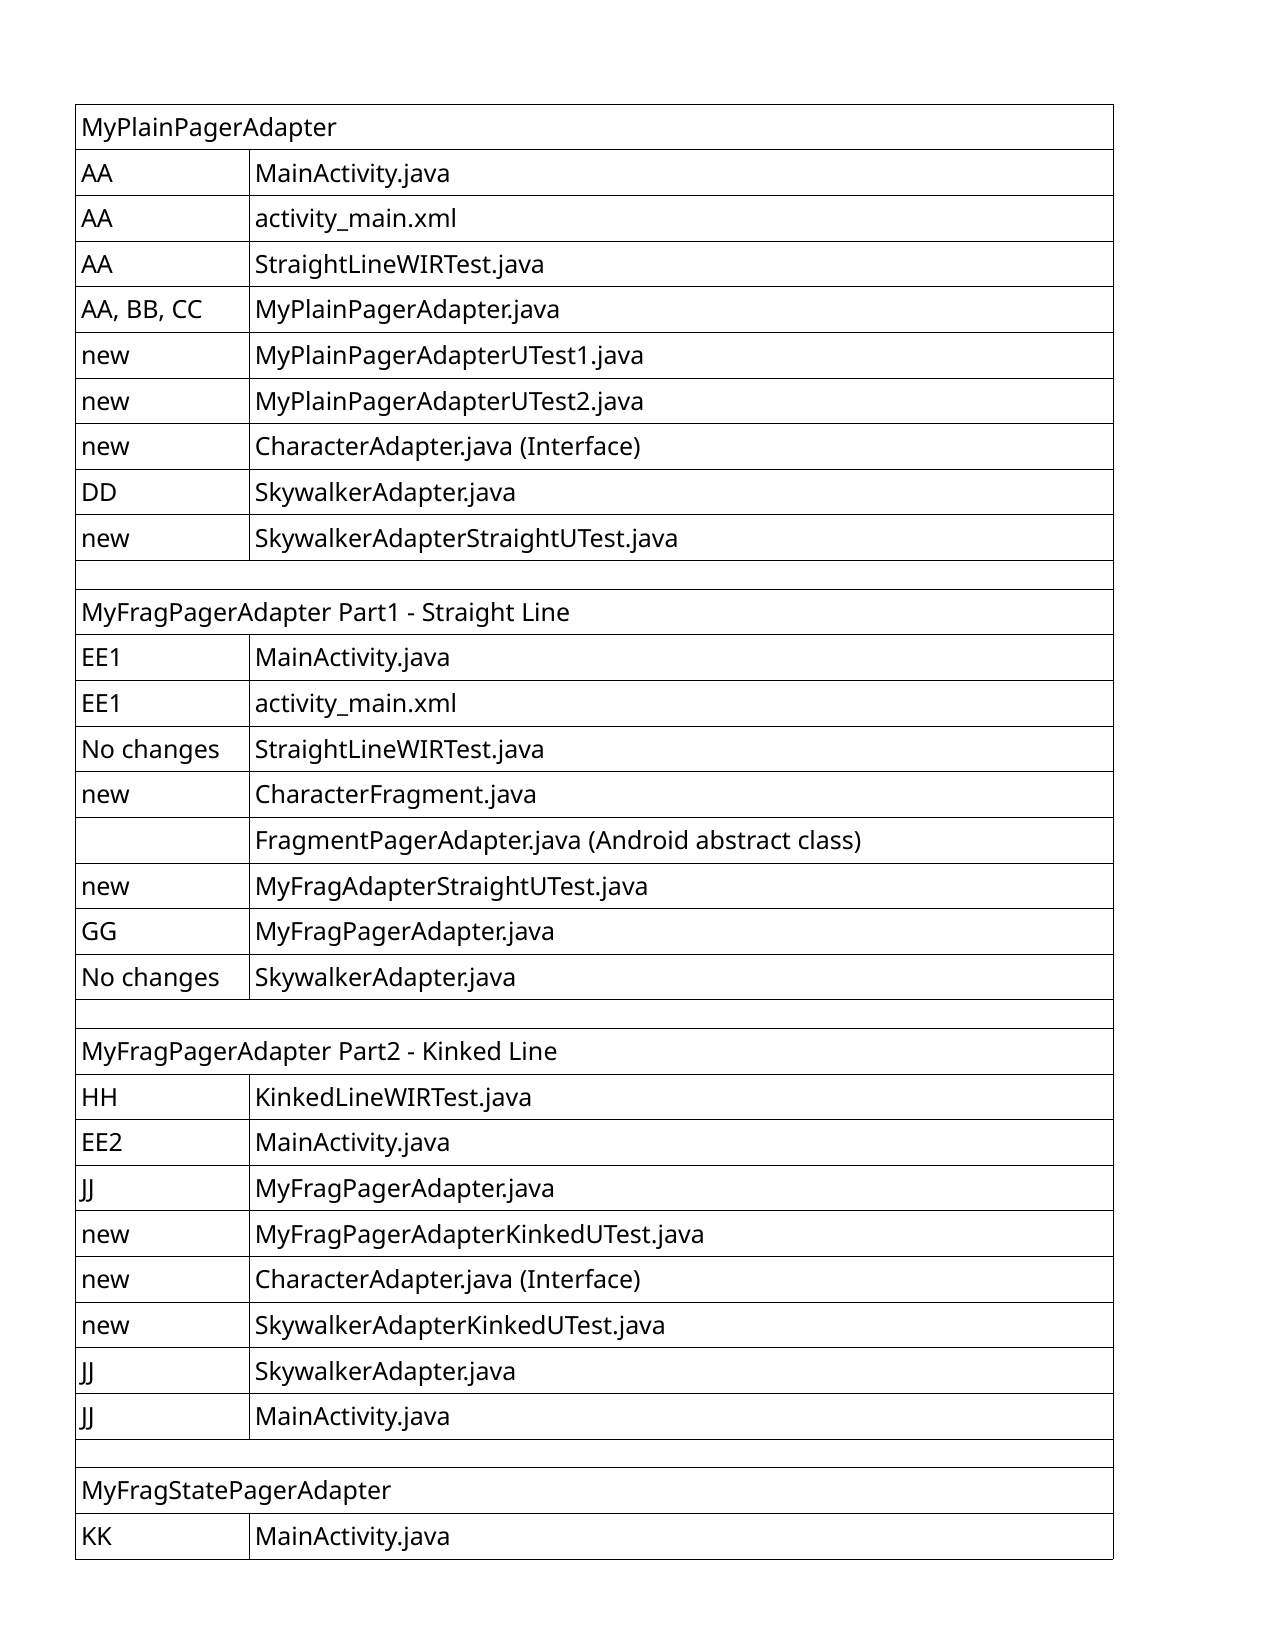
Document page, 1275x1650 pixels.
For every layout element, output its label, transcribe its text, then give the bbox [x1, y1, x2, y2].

table_cell MyPlainPagerAdapterUTest1.java [250, 333, 1113, 377]
table_cell new [76, 1211, 249, 1256]
table_cell activity_main.xml [250, 681, 1113, 726]
table_cell SkywalkerAdapterKinkedUTest.java [250, 1303, 1113, 1347]
table_cell No changes [76, 727, 249, 771]
table_cell KK [76, 1514, 249, 1558]
table_cell SkywalkerAdapter.java [250, 955, 1113, 999]
table_cell MyFragStatePagerAdapter [76, 1468, 1113, 1513]
table_cell JJ [76, 1394, 249, 1438]
table_cell MainActivity.java [250, 635, 1113, 680]
table_cell CharacterAdapter.java (Interface) [250, 424, 1113, 469]
table_header MyPlainPagerAdapter [76, 105, 1113, 149]
table_cell AA [76, 196, 249, 241]
table_cell new [76, 1257, 249, 1302]
table_cell MyPlainPagerAdapterUTest2.java [250, 379, 1113, 423]
table_cell MyFragPagerAdapter Part1 - Straight Line [76, 590, 1113, 634]
table_cell DD [76, 470, 249, 514]
table_cell EE1 [76, 635, 249, 680]
table_cell [76, 561, 1113, 589]
table_cell new [76, 333, 249, 377]
table_cell MainActivity.java [250, 1514, 1113, 1558]
table_cell StraightLineWIRTest.java [250, 727, 1113, 771]
table_cell MainActivity.java [250, 1394, 1113, 1438]
table_cell StraightLineWIRTest.java [250, 242, 1113, 286]
table_cell [76, 1440, 1113, 1467]
table_cell [76, 818, 249, 862]
table_cell MyFragPagerAdapter.java [250, 1166, 1113, 1210]
table_cell SkywalkerAdapter.java [250, 1348, 1113, 1393]
table_cell AA [76, 150, 249, 195]
table_cell AA [76, 242, 249, 286]
table_cell new [76, 379, 249, 423]
table_cell AA, BB, CC [76, 287, 249, 332]
table_cell activity_main.xml [250, 196, 1113, 241]
table_cell MyFragPagerAdapter.java [250, 909, 1113, 954]
table_cell new [76, 772, 249, 817]
table_cell MyFragPagerAdapterKinkedUTest.java [250, 1211, 1113, 1256]
table_cell SkywalkerAdapter.java [250, 470, 1113, 514]
table_cell new [76, 864, 249, 908]
table_cell MainActivity.java [250, 1120, 1113, 1165]
table_cell new [76, 424, 249, 469]
table_cell MyFragAdapterStraightUTest.java [250, 864, 1113, 908]
table_cell JJ [76, 1166, 249, 1210]
table_cell new [76, 515, 249, 560]
table_cell GG [76, 909, 249, 954]
table_cell No changes [76, 955, 249, 999]
table_cell [76, 1000, 1113, 1028]
table_cell MainActivity.java [250, 150, 1113, 195]
table_cell MyFragPagerAdapter Part2 - Kinked Line [76, 1029, 1113, 1073]
table_cell FragmentPagerAdapter.java (Android abstract class) [250, 818, 1113, 862]
table_cell KinkedLineWIRTest.java [250, 1075, 1113, 1119]
table_cell EE2 [76, 1120, 249, 1165]
table_cell CharacterFragment.java [250, 772, 1113, 817]
table_cell HH [76, 1075, 249, 1119]
table_cell EE1 [76, 681, 249, 726]
table_cell MyPlainPagerAdapter.java [250, 287, 1113, 332]
table_cell CharacterAdapter.java (Interface) [250, 1257, 1113, 1302]
table_cell new [76, 1303, 249, 1347]
table_cell SkywalkerAdapterStraightUTest.java [250, 515, 1113, 560]
table_cell JJ [76, 1348, 249, 1393]
